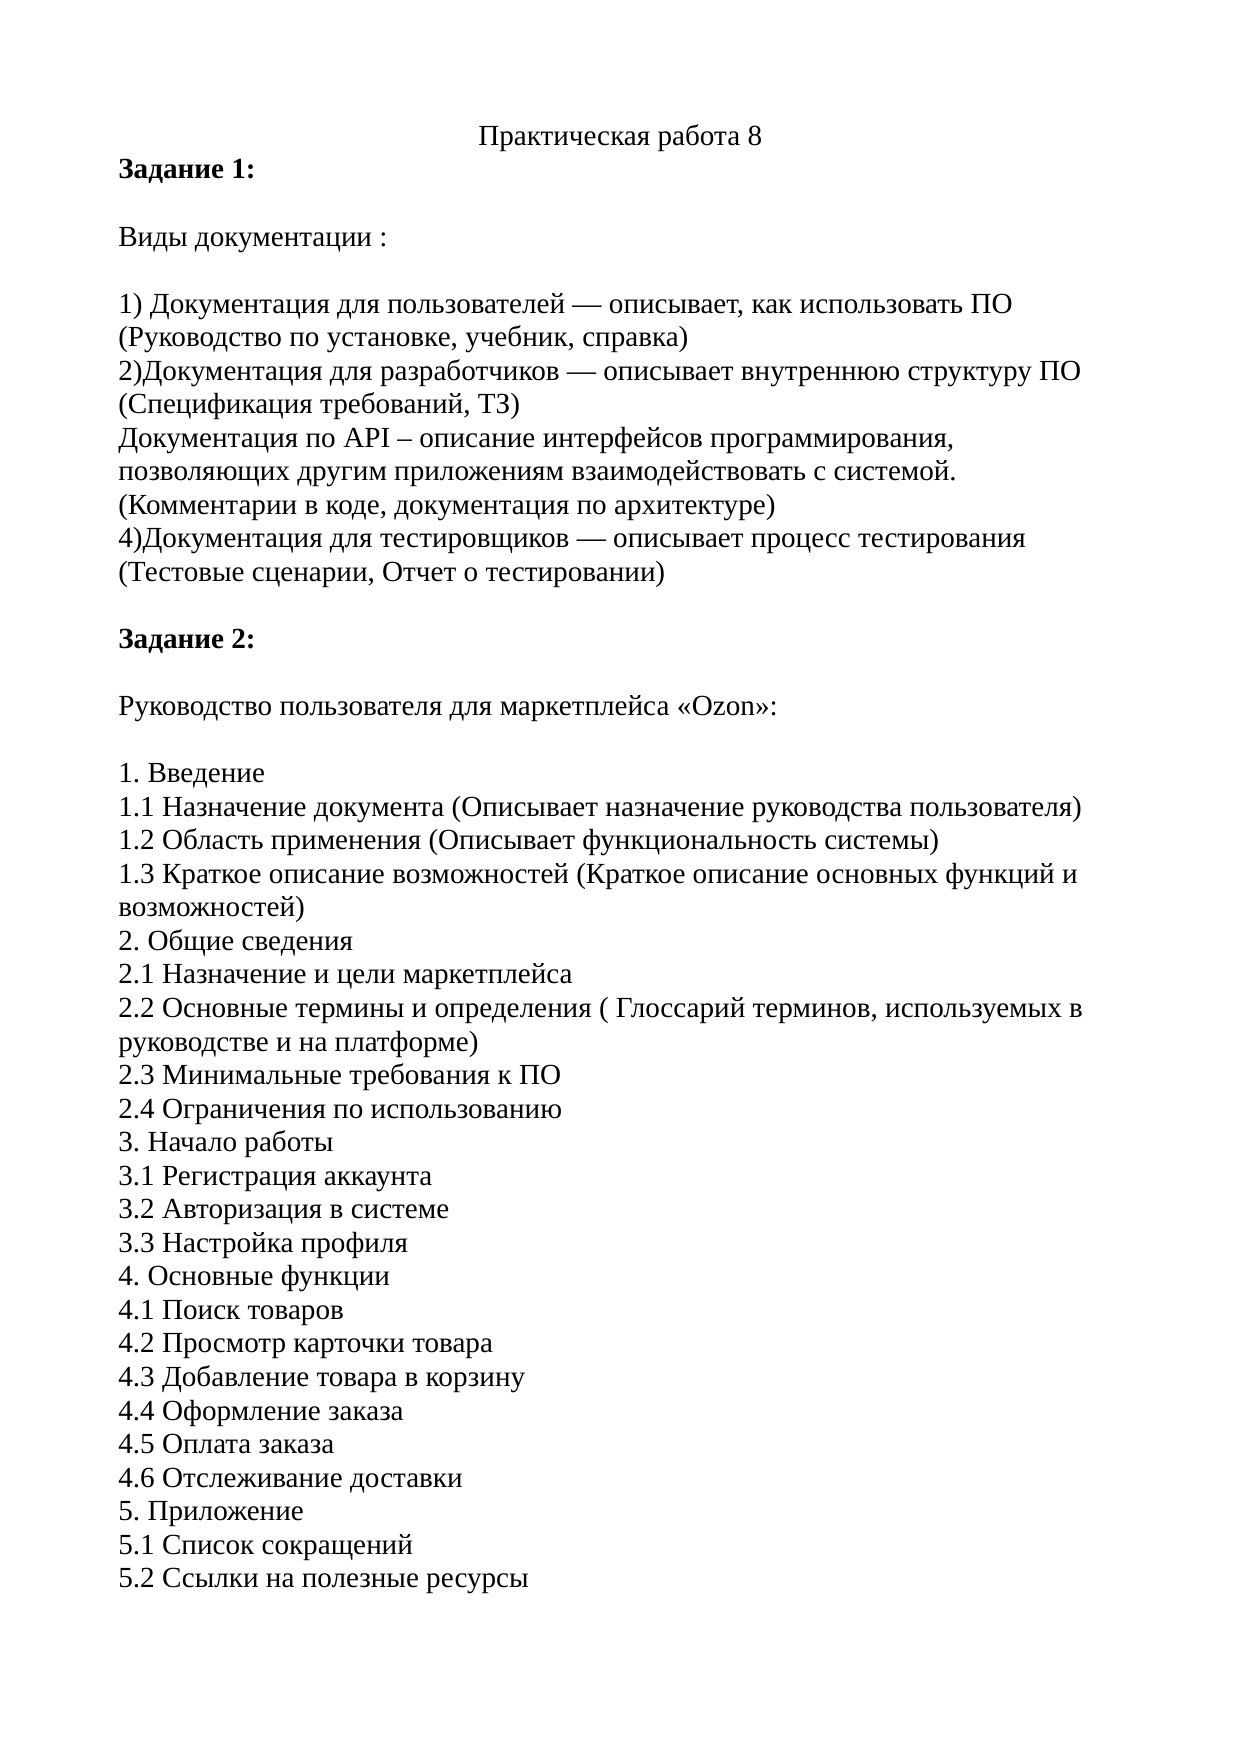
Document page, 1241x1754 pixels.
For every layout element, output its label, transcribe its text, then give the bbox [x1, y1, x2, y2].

text 1. Введение [118, 755, 1122, 789]
text 1) Документация для пользователей — описывает, как использовать ПО [118, 286, 1122, 319]
text 2.2 Основные термины и определения ( Глоссарий терминов, используемых в руководстве и на платформе) [118, 990, 1122, 1057]
text (Тестовые сценарии, Отчет о тестировании) [118, 554, 1122, 588]
text 5. Приложение [118, 1493, 1122, 1527]
text 2.1 Назначение и цели маркетплейса [118, 957, 1122, 990]
text 3. Начало работы [118, 1124, 1122, 1158]
text 5.1 Список сокращений [118, 1527, 1122, 1560]
text Руководство пользователя для маркетплейса «Ozon»: [118, 688, 1122, 722]
text Практическая работа 8 [118, 118, 1122, 152]
text 1.1 Назначение документа (Описывает назначение руководства пользователя) [118, 789, 1122, 822]
text 2. Общие сведения [118, 923, 1122, 957]
text 4.3 Добавление товара в корзину [118, 1359, 1122, 1393]
text 1.2 Область применения (Описывает функциональность системы) [118, 822, 1122, 856]
text Виды документации : [118, 219, 1122, 252]
text (Комментарии в коде, документация по архитектуре) [118, 487, 1122, 521]
text 4.1 Поиск товаров [118, 1292, 1122, 1326]
text 5.2 Ссылки на полезные ресурсы [118, 1560, 1122, 1594]
text 4)Документация для тестировщиков — описывает процесс тестирования [118, 521, 1122, 554]
text (Спецификация требований, ТЗ) [118, 386, 1122, 420]
text 2)Документация для разработчиков — описывает внутреннюю структуру ПО [118, 353, 1122, 386]
text Документация по API – описание интерфейсов программирования, позволяющих другим приложениям взаимодействовать с системой. [118, 420, 1122, 487]
text 4.4 Оформление заказа [118, 1393, 1122, 1426]
text (Руководство по установке, учебник, справка) [118, 319, 1122, 353]
text 1.3 Краткое описание возможностей (Краткое описание основных функций и возможностей) [118, 856, 1122, 923]
text 4.2 Просмотр карточки товара [118, 1326, 1122, 1359]
text 4. Основные функции [118, 1258, 1122, 1292]
text 3.3 Настройка профиля [118, 1225, 1122, 1258]
text 4.5 Оплата заказа [118, 1426, 1122, 1460]
text 3.2 Авторизация в системе [118, 1191, 1122, 1225]
text 4.6 Отслеживание доставки [118, 1460, 1122, 1493]
text Задание 1: [118, 152, 1122, 185]
text 3.1 Регистрация аккаунта [118, 1158, 1122, 1191]
text Задание 2: [118, 621, 1122, 655]
text 2.3 Минимальные требования к ПО [118, 1057, 1122, 1091]
text 2.4 Ограничения по использованию [118, 1091, 1122, 1124]
